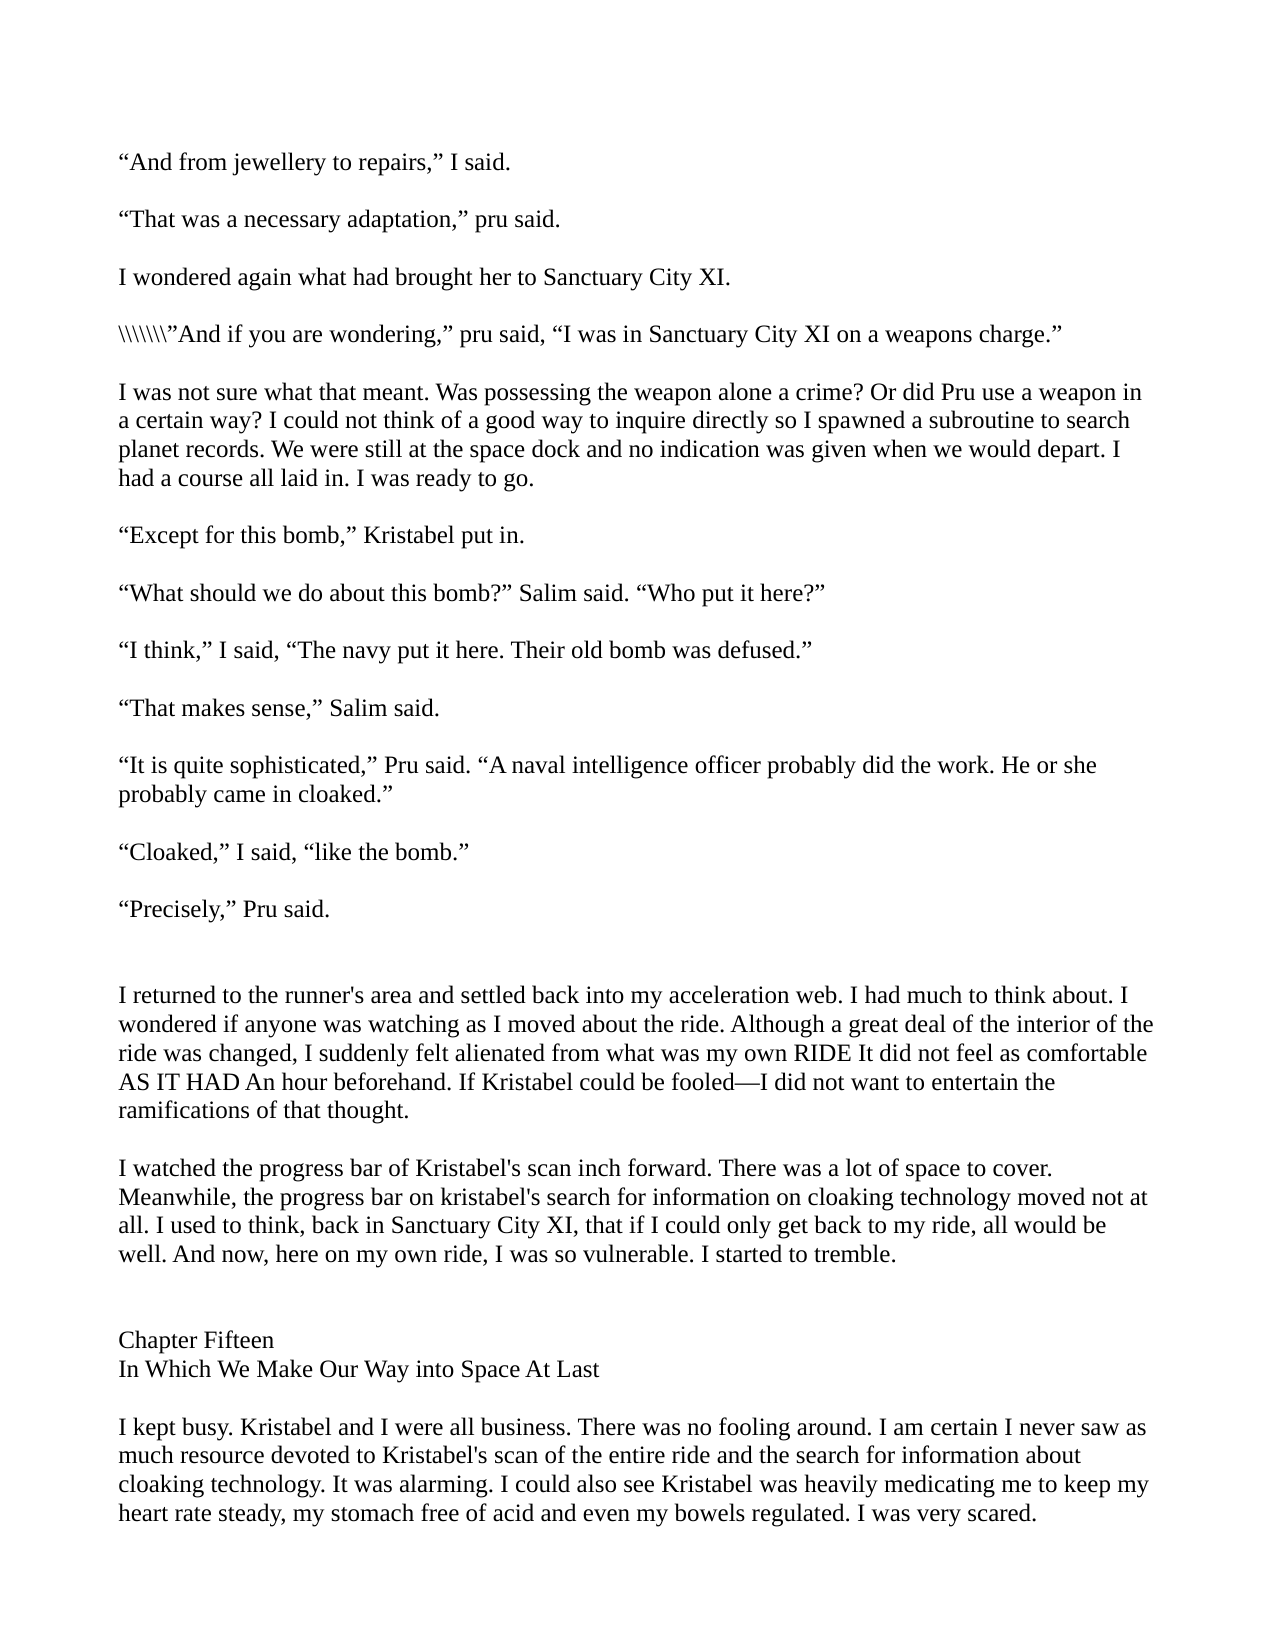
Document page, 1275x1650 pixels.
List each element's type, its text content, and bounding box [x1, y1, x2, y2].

text I returned to the runner's area and settled back into my acceleration web. I had much to think about. I wondered if anyone was watching as I moved about the ride. Although a great deal of the interior of the ride was changed, I suddenly felt alienated from what was my own RIDE It did not feel as comfortable AS IT HAD An hour beforehand. If Kristabel could be fooled—I did not want to entertain the ramifications of that thought. [118, 981, 1157, 1124]
text “And from jewellery to repairs,” I said. [118, 147, 1157, 176]
text “I think,” I said, “The navy put it here. Their old bomb was defused.” [118, 636, 1157, 664]
text I kept busy. Kristabel and I were all business. There was no fooling around. I am certain I never saw as much resource devoted to Kristabel's scan of the entire ride and the search for information about cloaking technology. It was alarming. I could also see Kristabel was heavily medicating me to keep my heart rate steady, my stomach free of acid and even my bowels regulated. I was very scared. [118, 1412, 1157, 1527]
text In Which We Make Our Way into Space At Last [118, 1354, 1157, 1383]
text “Cloaked,” I said, “like the bomb.” [118, 837, 1157, 866]
text “It is quite sophisticated,” Pru said. “A naval intelligence officer probably did the work. He or she probably came in cloaked.” [118, 751, 1157, 808]
text I watched the progress bar of Kristabel's scan inch forward. There was a lot of space to cover. Meanwhile, the progress bar on kristabel's search for information on cloaking technology moved not at all. I used to think, back in Sanctuary City XI, that if I could only get back to my ride, all would be well. And now, here on my own ride, I was so vulnerable. I started to tremble. [118, 1153, 1157, 1268]
text Chapter Fifteen [118, 1326, 1157, 1354]
text I was not sure what that meant. Was possessing the weapon alone a crime? Or did Pru use a weapon in a certain way? I could not think of a good way to inquire directly so I spawned a subroutine to search planet records. We were still at the space dock and no indication was given when we would depart. I had a course all laid in. I was ready to go. [118, 377, 1157, 492]
text “That makes sense,” Salim said. [118, 693, 1157, 722]
text I wondered again what had brought her to Sanctuary City XI. [118, 262, 1157, 291]
text “Except for this bomb,” Kristabel put in. [118, 521, 1157, 549]
text “Precisely,” Pru said. [118, 894, 1157, 923]
text “What should we do about this bomb?” Salim said. “Who put it here?” [118, 578, 1157, 607]
text \\\\\\\”And if you are wondering,” pru said, “I was in Sanctuary City XI on a weapons charge.” [118, 319, 1157, 348]
text “That was a necessary adaptation,” pru said. [118, 204, 1157, 233]
